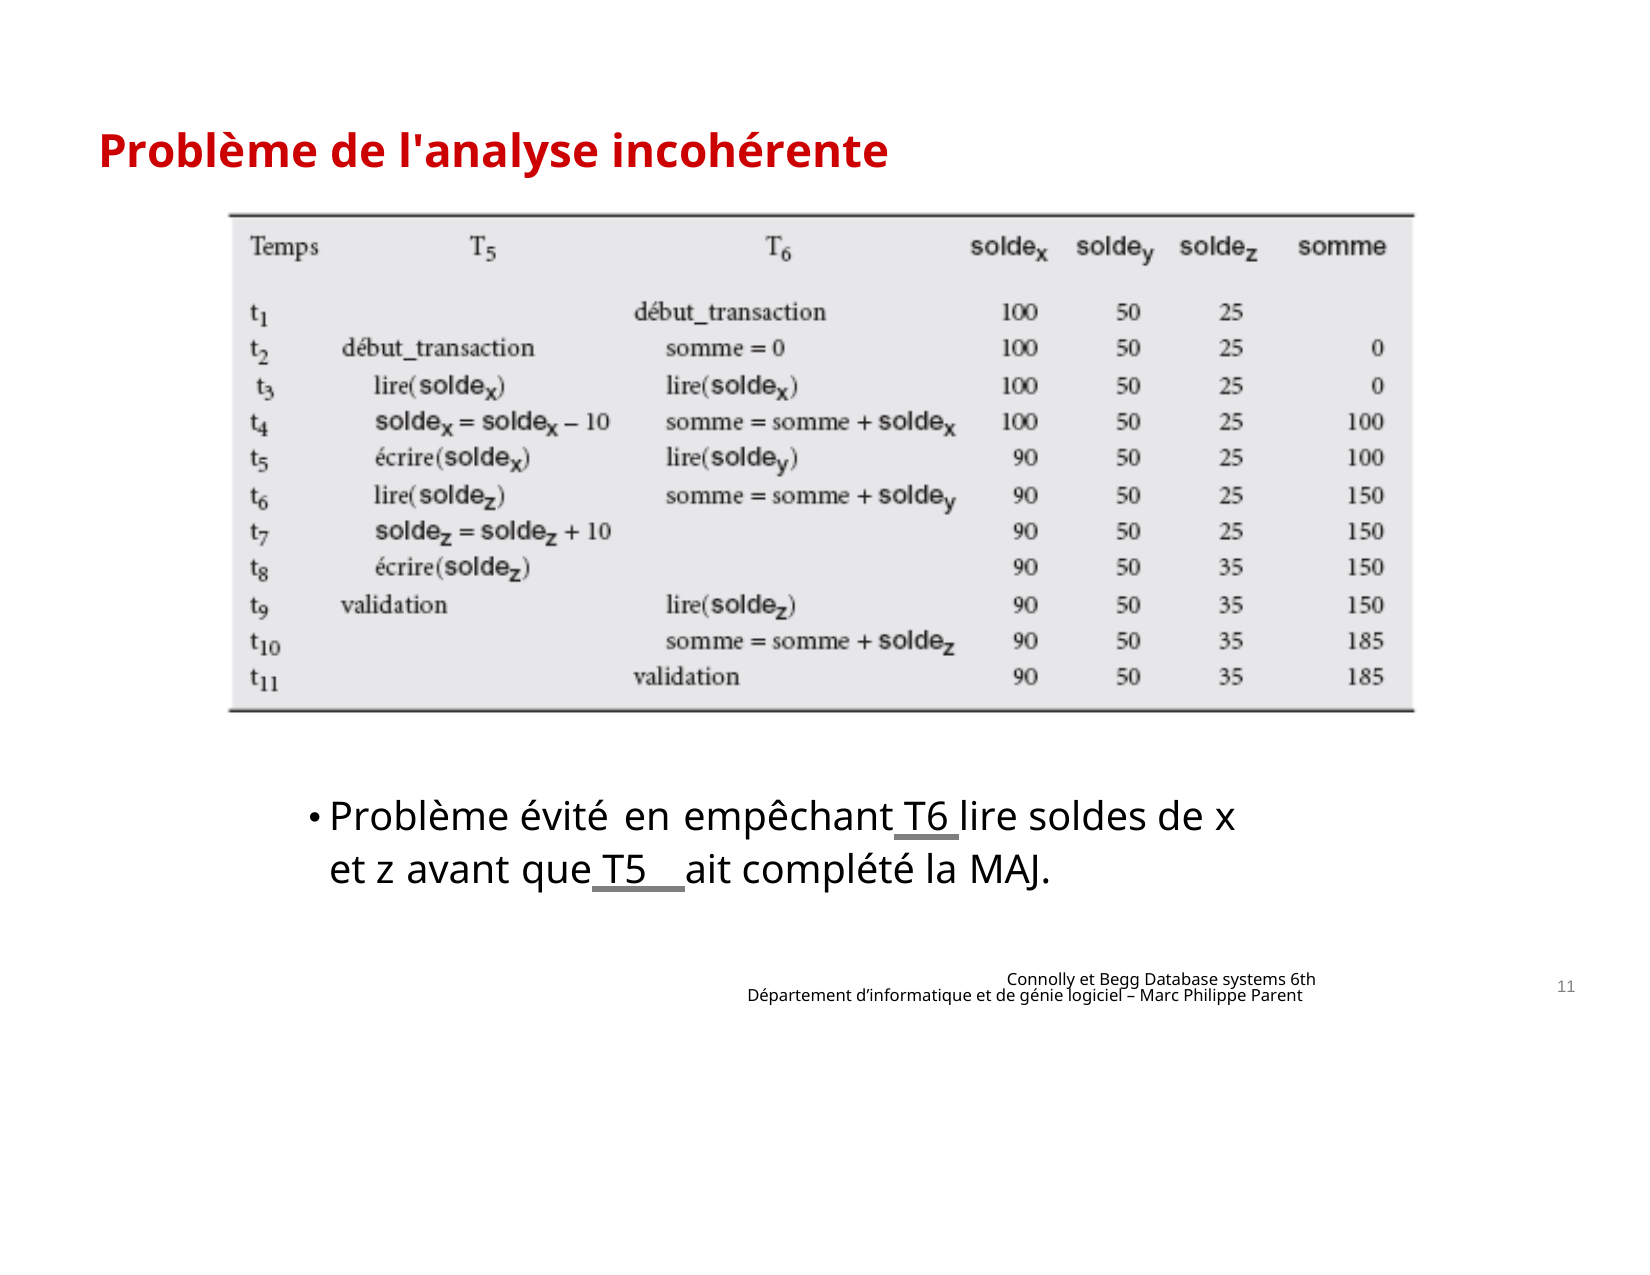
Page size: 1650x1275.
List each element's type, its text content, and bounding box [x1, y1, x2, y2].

text Département d’informatique et de génie logiciel – Marc Philippe Parent [747, 989, 1606, 1005]
subtitle Problème de l'analyse incohérente [98, 119, 1606, 181]
list Problème évité en empêchant T6 lire soldes de x [308, 793, 1606, 840]
text Connolly et Begg Database systems 6th 11 [1007, 971, 1606, 989]
text et z avant que T5 ait complété la MAJ. [329, 841, 1606, 895]
picture [225, 205, 1423, 715]
